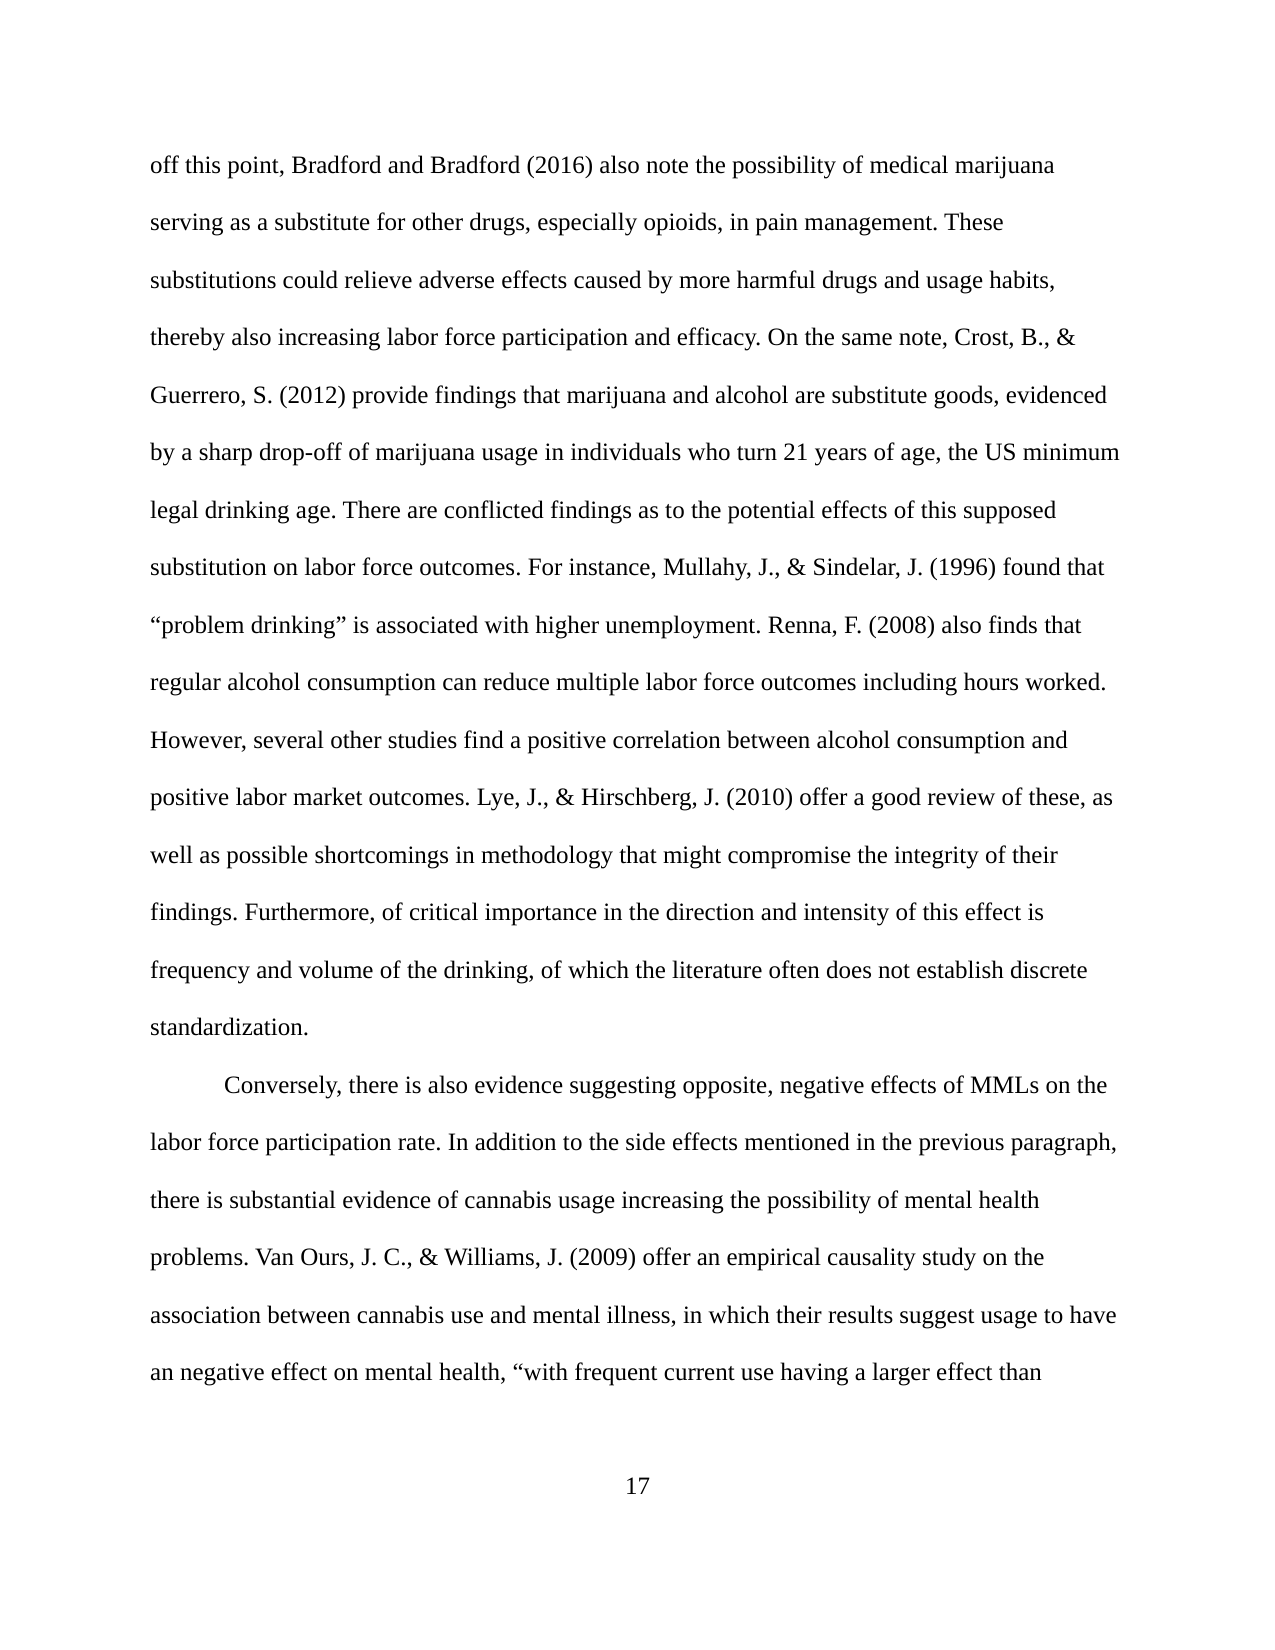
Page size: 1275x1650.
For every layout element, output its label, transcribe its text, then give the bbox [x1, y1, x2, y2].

text Conversely, there is also evidence suggesting opposite, negative effects of MMLs on the labor force participation rate. In addition to the side effects mentioned in the previous paragraph, there is substantial evidence of cannabis usage increasing the possibility of mental health problems. Van Ours, J. C., & Williams, J. (2009) offer an empirical causality study on the association between cannabis use and mental illness, in which their results suggest usage to have an negative effect on mental health, “with frequent current use having a larger effect than [150, 1070, 1125, 1386]
text off this point, Bradford and Bradford (2016) also note the possibility of medical marijuana serving as a substitute for other drugs, especially opioids, in pain management. These substitutions could relieve adverse effects caused by more harmful drugs and usage habits, thereby also increasing labor force participation and efficacy. On the same note, Crost, B., & Guerrero, S. (2012) provide findings that marijuana and alcohol are substitute goods, evidenced by a sharp drop-off of marijuana usage in individuals who turn 21 years of age, the US minimum legal drinking age. There are conflicted findings as to the potential effects of this supposed substitution on labor force outcomes. For instance, Mullahy, J., & Sindelar, J. (1996) found that “problem drinking” is associated with higher unemployment. Renna, F. (2008) also finds that regular alcohol consumption can reduce multiple labor force outcomes including hours worked. However, several other studies find a positive correlation between alcohol consumption and positive labor market outcomes. Lye, J., & Hirschberg, J. (2010) offer a good review of these, as well as possible shortcomings in methodology that might compromise the integrity of their findings. Furthermore, of critical importance in the direction and intensity of this effect is frequency and volume of the drinking, of which the literature often does not establish discrete standardization. [150, 150, 1125, 1041]
